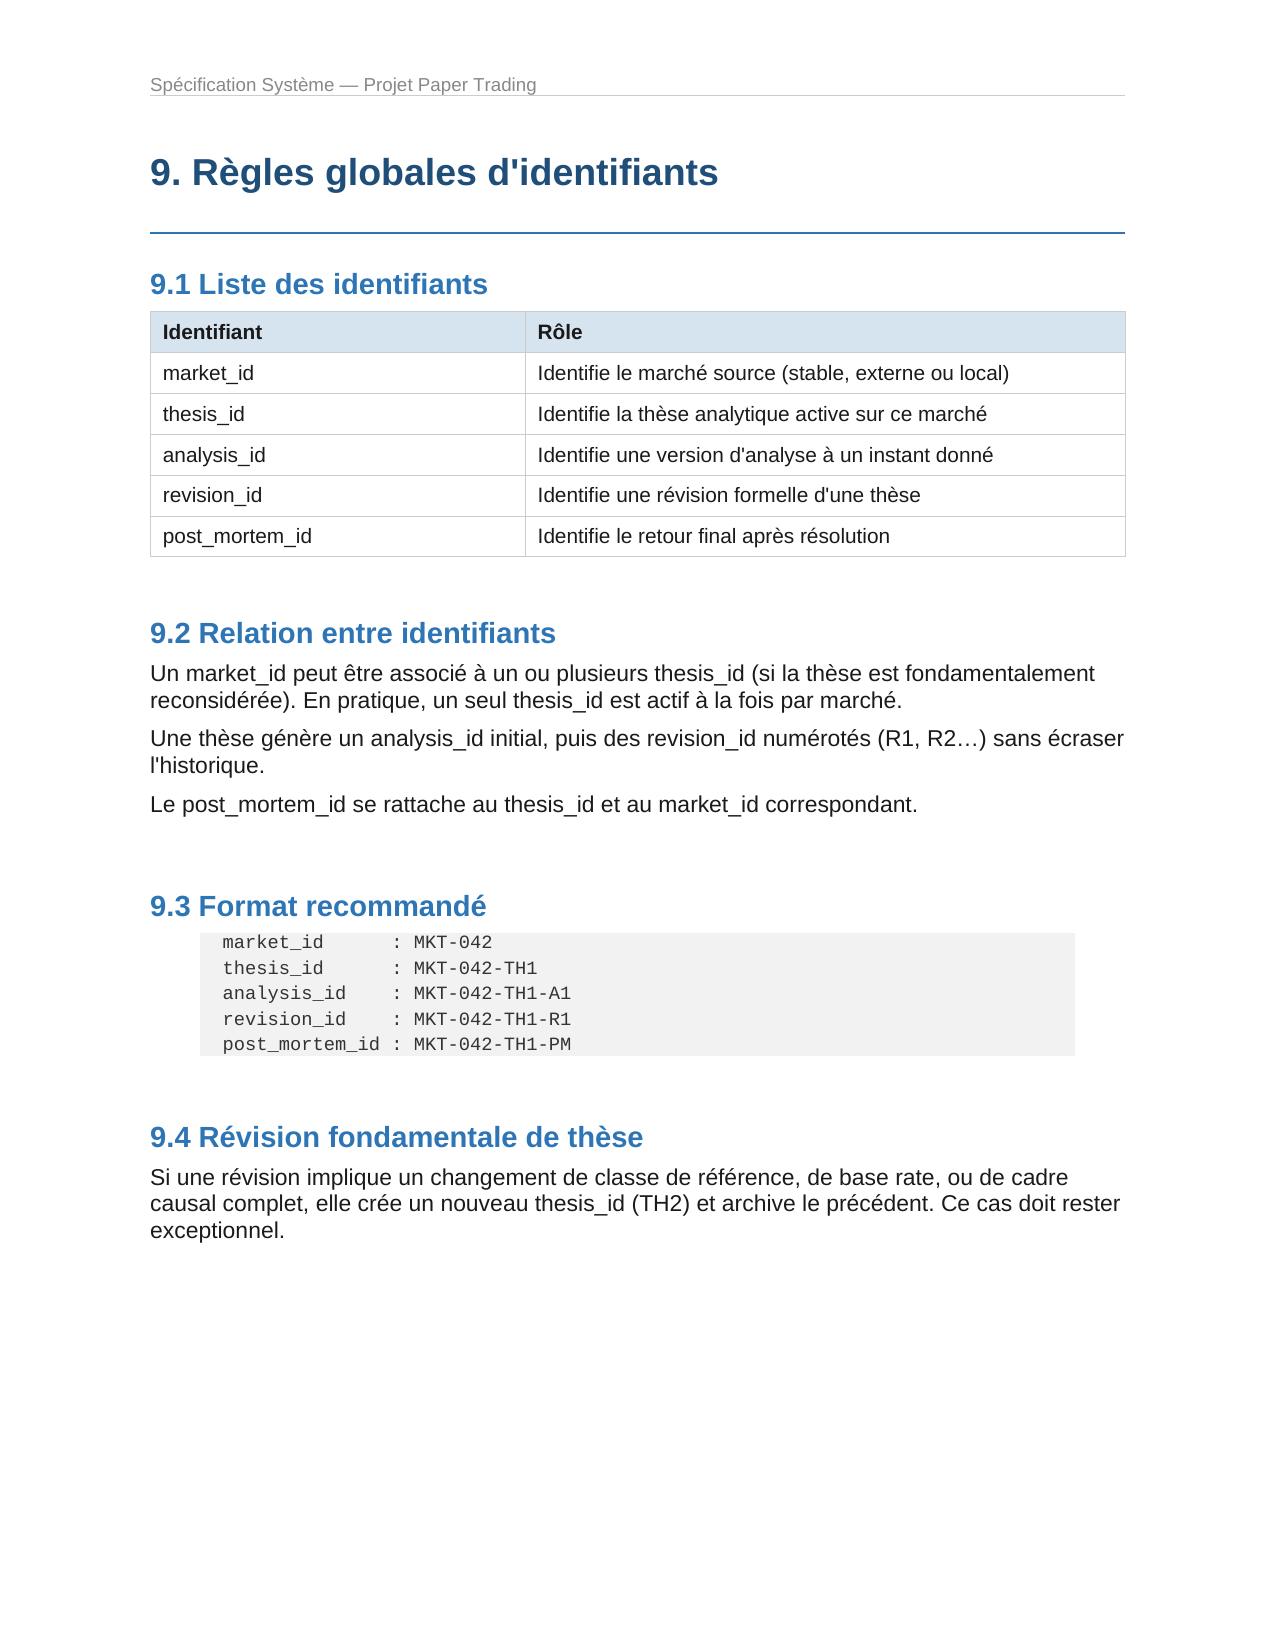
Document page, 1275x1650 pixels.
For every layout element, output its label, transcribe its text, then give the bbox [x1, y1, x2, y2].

text Le post_mortem_id se rattache au thesis_id et au market_id correspondant. [150, 791, 1125, 817]
table_cell Identifie une révision formelle d'une thèse [526, 476, 1125, 516]
text analysis_id : MKT-042-TH1-A1 [200, 984, 1075, 1005]
text thesis_id : MKT-042-TH1 [200, 958, 1075, 980]
table_cell Identifie une version d'analyse à un instant donné [526, 435, 1125, 475]
text Si une révision implique un changement de classe de référence, de base rate, ou de cadre causal complet, elle crée un nouveau thesis_id (TH2) et archive le précédent. Ce cas doit rester exceptionnel. [150, 1164, 1125, 1243]
table_cell thesis_id [151, 394, 525, 434]
table_cell post_mortem_id [151, 517, 525, 556]
text post_mortem_id : MKT-042-TH1-PM [200, 1035, 1075, 1056]
text Une thèse génère un analysis_id initial, puis des revision_id numérotés (R1, R2…) sans écraser l'historique. [150, 725, 1125, 778]
subtitle 9. Règles globales d'identifiants [150, 150, 1125, 193]
table_cell Identifie le marché source (stable, externe ou local) [526, 353, 1125, 393]
table_cell Identifie la thèse analytique active sur ce marché [526, 394, 1125, 434]
table_header Rôle [526, 312, 1125, 352]
subtitle 9.1 Liste des identifiants [150, 267, 1125, 301]
text revision_id : MKT-042-TH1-R1 [200, 1009, 1075, 1031]
subtitle 9.4 Révision fondamentale de thèse [150, 1120, 1125, 1153]
table_header Identifiant [151, 312, 525, 352]
text market_id : MKT-042 [200, 933, 1075, 954]
table_cell market_id [151, 353, 525, 393]
subtitle 9.2 Relation entre identifiants [150, 616, 1125, 650]
subtitle 9.3 Format recommandé [150, 889, 1125, 923]
table_cell revision_id [151, 476, 525, 516]
text Un market_id peut être associé à un ou plusieurs thesis_id (si la thèse est fondamentalement reconsidérée). En pratique, un seul thesis_id est actif à la fois par marché. [150, 660, 1125, 713]
table_cell analysis_id [151, 435, 525, 475]
table_cell Identifie le retour final après résolution [526, 517, 1125, 556]
